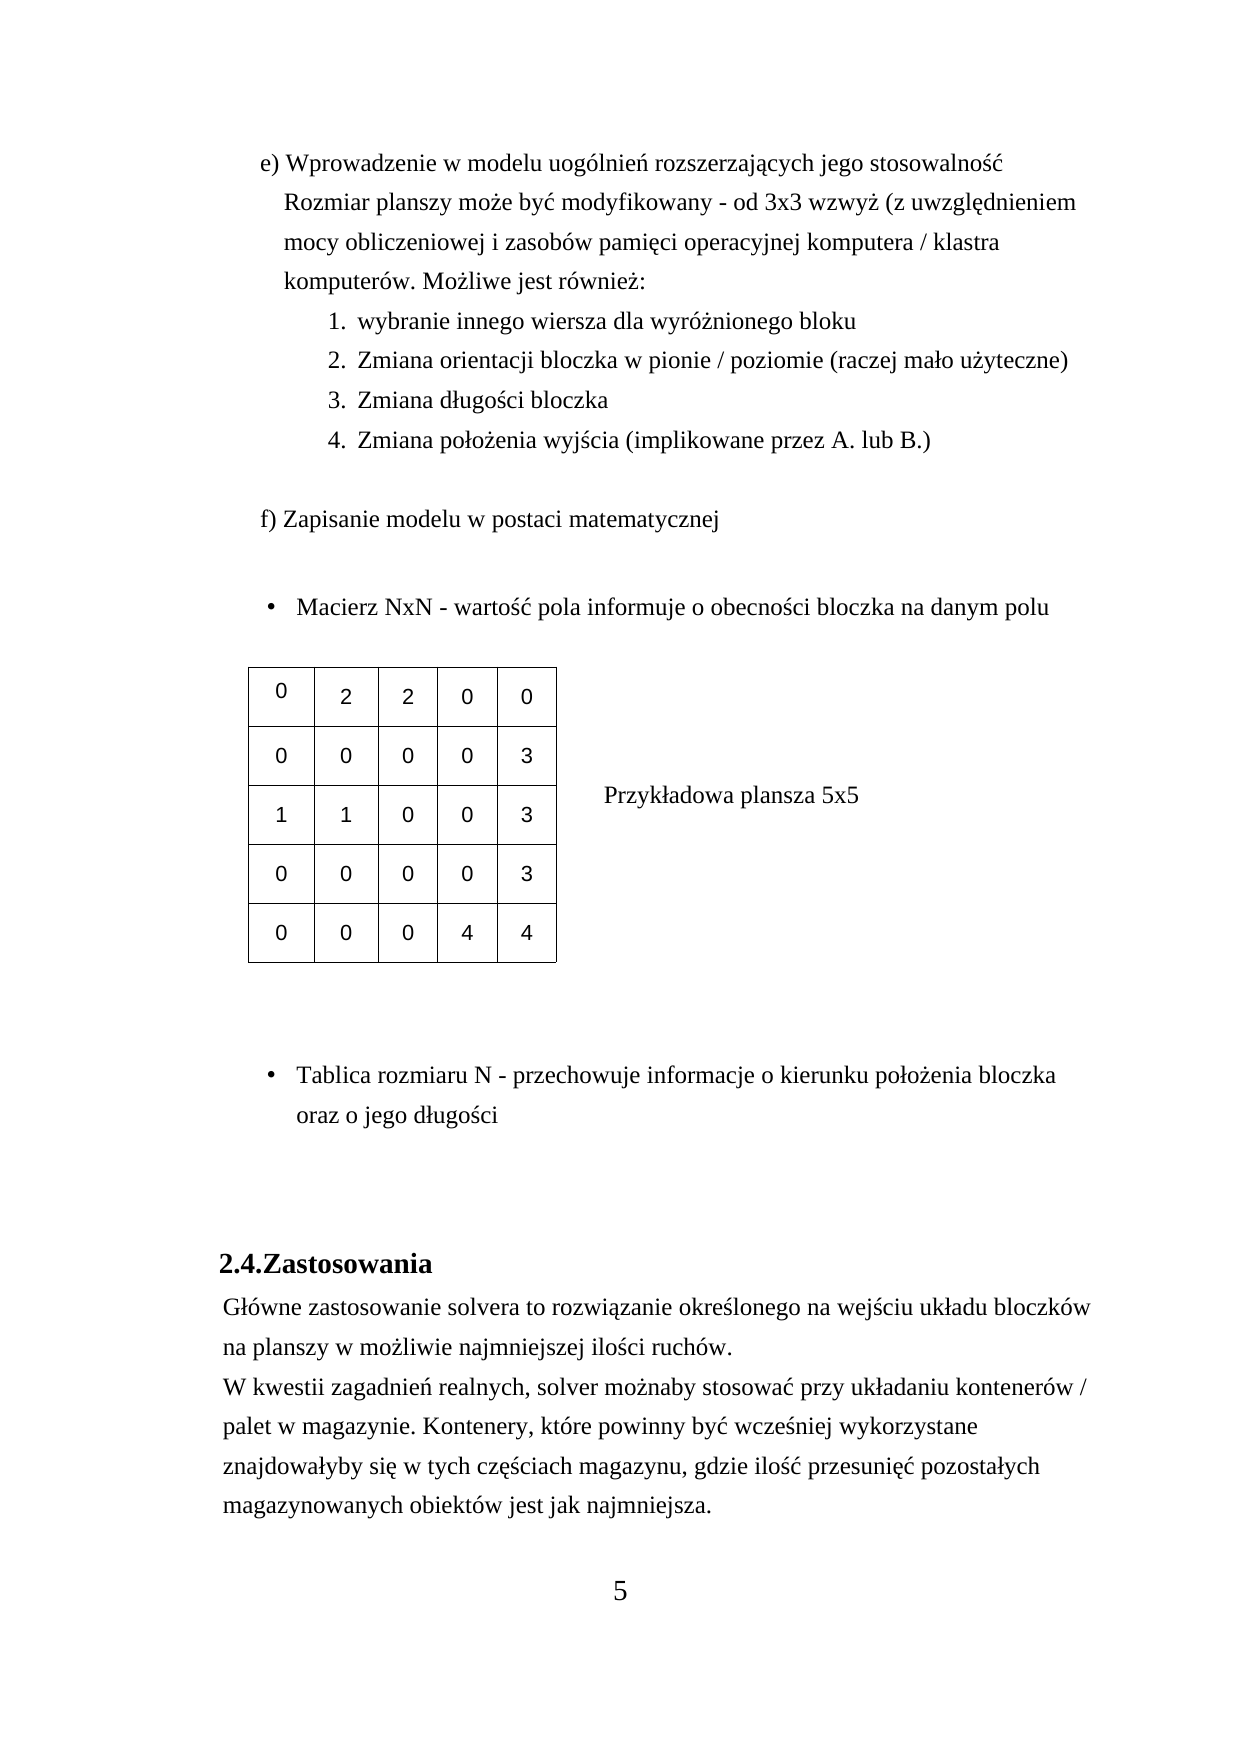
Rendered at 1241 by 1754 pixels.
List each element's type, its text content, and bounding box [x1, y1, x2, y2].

table_cell 3 [498, 727, 556, 785]
table_cell 3 [498, 786, 556, 844]
table_cell 0 [438, 786, 497, 844]
table_cell 0 [379, 904, 437, 962]
text Rozmiar planszy może być modyfikowany - od 3x3 wzwyż (z uwzględnieniem mocy obliczeniowej i zasobów pamięci operacyjnej komputera / klastra komputerów. Możliwe jest również: [283, 187, 1093, 295]
table_cell 0 [379, 727, 437, 785]
table_cell 3 [498, 845, 556, 903]
text e) Wprowadzenie w modelu uogólnień rozszerzających jego stosowalność [260, 148, 1093, 176]
table_cell 4 [438, 904, 497, 962]
table_cell 0 [438, 845, 497, 903]
table_header 0 [249, 668, 314, 726]
table_header 2 [379, 668, 437, 726]
table_cell 1 [315, 786, 378, 844]
list Zmiana długości bloczka [328, 385, 1093, 414]
table_cell 0 [315, 845, 378, 903]
table_cell 1 [249, 786, 314, 844]
table_header 0 [498, 668, 556, 726]
table_cell 0 [249, 904, 314, 962]
list Zmiana orientacji bloczka w pionie / poziomie (raczej mało użyteczne) [328, 346, 1093, 374]
table_cell 0 [379, 845, 437, 903]
table_cell 0 [315, 727, 378, 785]
table_cell 0 [315, 904, 378, 962]
text Główne zastosowanie solvera to rozwiązanie określonego na wejściu układu bloczków na planszy w możliwie najmniejszej ilości ruchów. [223, 1292, 1093, 1361]
table_header 2 [315, 668, 378, 726]
table_cell 0 [249, 845, 314, 903]
list Tablica rozmiaru N - przechowuje informacje o kierunku położenia bloczka oraz o jego długości [267, 1060, 1093, 1128]
subtitle 2.4.Zastosowania [218, 1160, 1093, 1280]
table_cell 0 [379, 786, 437, 844]
list Zmiana położenia wyjścia (implikowane przez A. lub B.) [328, 425, 1093, 453]
table_cell 4 [498, 904, 556, 962]
table_header 0 [438, 668, 497, 726]
table_cell 0 [249, 727, 314, 785]
text W kwestii zagadnień realnych, solver możnaby stosować przy układaniu kontenerów / palet w magazynie. Kontenery, które powinny być wcześniej wykorzystane znajdowałyby się w tych częściach magazynu, gdzie ilość przesunięć pozostałych magazynowanych obiektów jest jak najmniejsza. [223, 1372, 1093, 1519]
text f) Zapisanie modelu w postaci matematycznej [260, 504, 1093, 533]
list wybranie innego wiersza dla wyróżnionego bloku [328, 306, 1093, 335]
table_cell 0 [438, 727, 497, 785]
list Macierz NxN - wartość pola informuje o obecności bloczka na danym polu [267, 592, 1093, 621]
